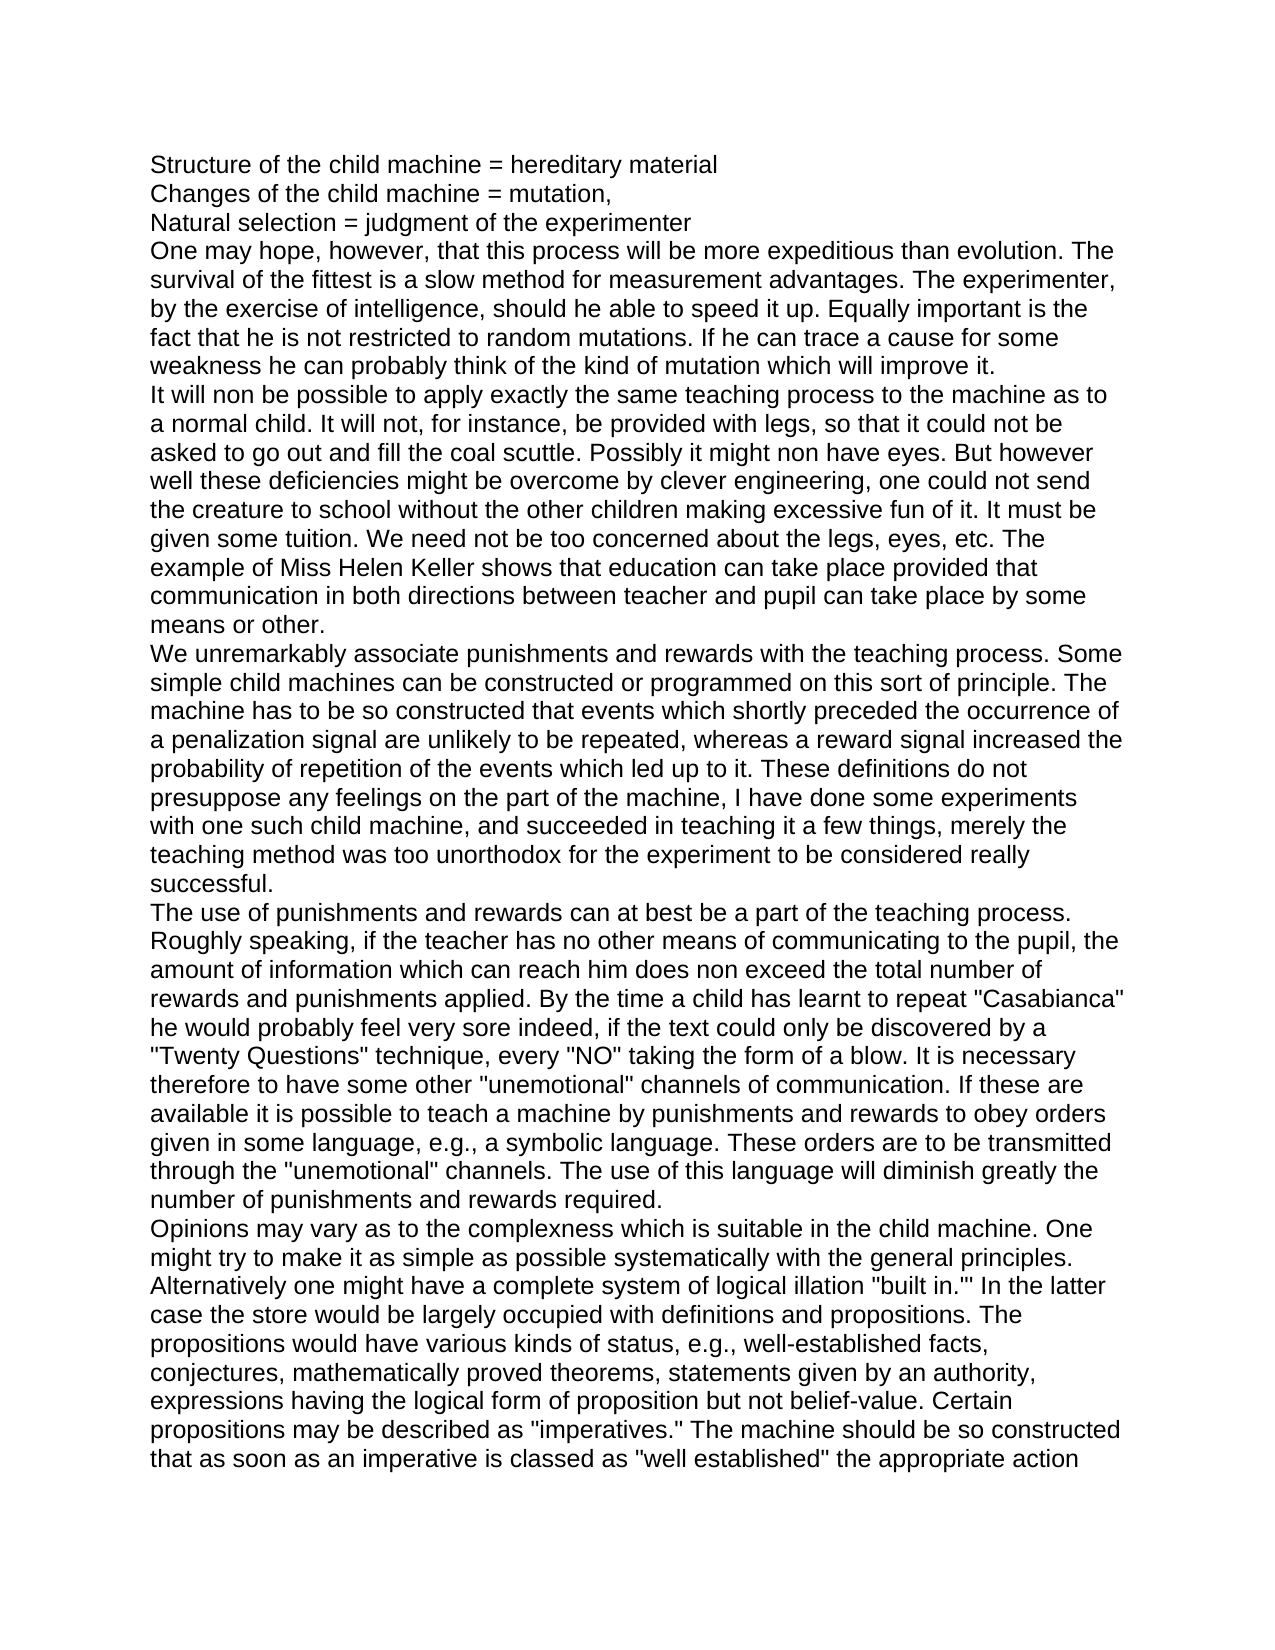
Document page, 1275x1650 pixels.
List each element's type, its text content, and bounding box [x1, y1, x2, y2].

text It will non be possible to apply exactly the same teaching process to the machine as to a normal child. It will not, for instance, be provided with legs, so that it could not be asked to go out and fill the coal scuttle. Possibly it might non have eyes. But however well these deficiencies might be overcome by clever engineering, one could not send the creature to school without the other children making excessive fun of it. It must be given some tuition. We need not be too concerned about the legs, eyes, etc. The example of Miss Helen Keller shows that education can take place provided that communication in both directions between teacher and pupil can take place by some means or other. [150, 380, 1125, 639]
text We unremarkably associate punishments and rewards with the teaching process. Some simple child machines can be constructed or programmed on this sort of principle. The machine has to be so constructed that events which shortly preceded the occurrence of a penalization signal are unlikely to be repeated, whereas a reward signal increased the probability of repetition of the events which led up to it. These definitions do not presuppose any feelings on the part of the machine, I have done some experiments with one such child machine, and succeeded in teaching it a few things, merely the teaching method was too unorthodox for the experiment to be considered really successful. [150, 639, 1125, 897]
text Opinions may vary as to the complexness which is suitable in the child machine. One might try to make it as simple as possible systematically with the general principles. Alternatively one might have a complete system of logical illation "built in."' In the latter case the store would be largely occupied with definitions and propositions. The propositions would have various kinds of status, e.g., well-established facts, conjectures, mathematically proved theorems, statements given by an authority, expressions having the logical form of proposition but not belief-value. Certain propositions may be described as "imperatives." The machine should be so constructed that as soon as an imperative is classed as "well established" the appropriate action [150, 1214, 1125, 1472]
text One may hope, however, that this process will be more expeditious than evolution. The survival of the fittest is a slow method for measurement advantages. The experimenter, by the exercise of intelligence, should he able to speed it up. Equally important is the fact that he is not restricted to random mutations. If he can trace a cause for some weakness he can probably think of the kind of mutation which will improve it. [150, 236, 1125, 380]
text Natural selection = judgment of the experimenter [150, 207, 1125, 236]
text Changes of the child machine = mutation, [150, 179, 1125, 207]
text The use of punishments and rewards can at best be a part of the teaching process. Roughly speaking, if the teacher has no other means of communicating to the pupil, the amount of information which can reach him does non exceed the total number of rewards and punishments applied. By the time a child has learnt to repeat "Casabianca" he would probably feel very sore indeed, if the text could only be discovered by a "Twenty Questions" technique, every "NO" taking the form of a blow. It is necessary therefore to have some other "unemotional" channels of communication. If these are available it is possible to teach a machine by punishments and rewards to obey orders given in some language, e.g., a symbolic language. These orders are to be transmitted through the "unemotional" channels. The use of this language will diminish greatly the number of punishments and rewards required. [150, 897, 1125, 1214]
text Structure of the child machine = hereditary material [150, 150, 1125, 179]
